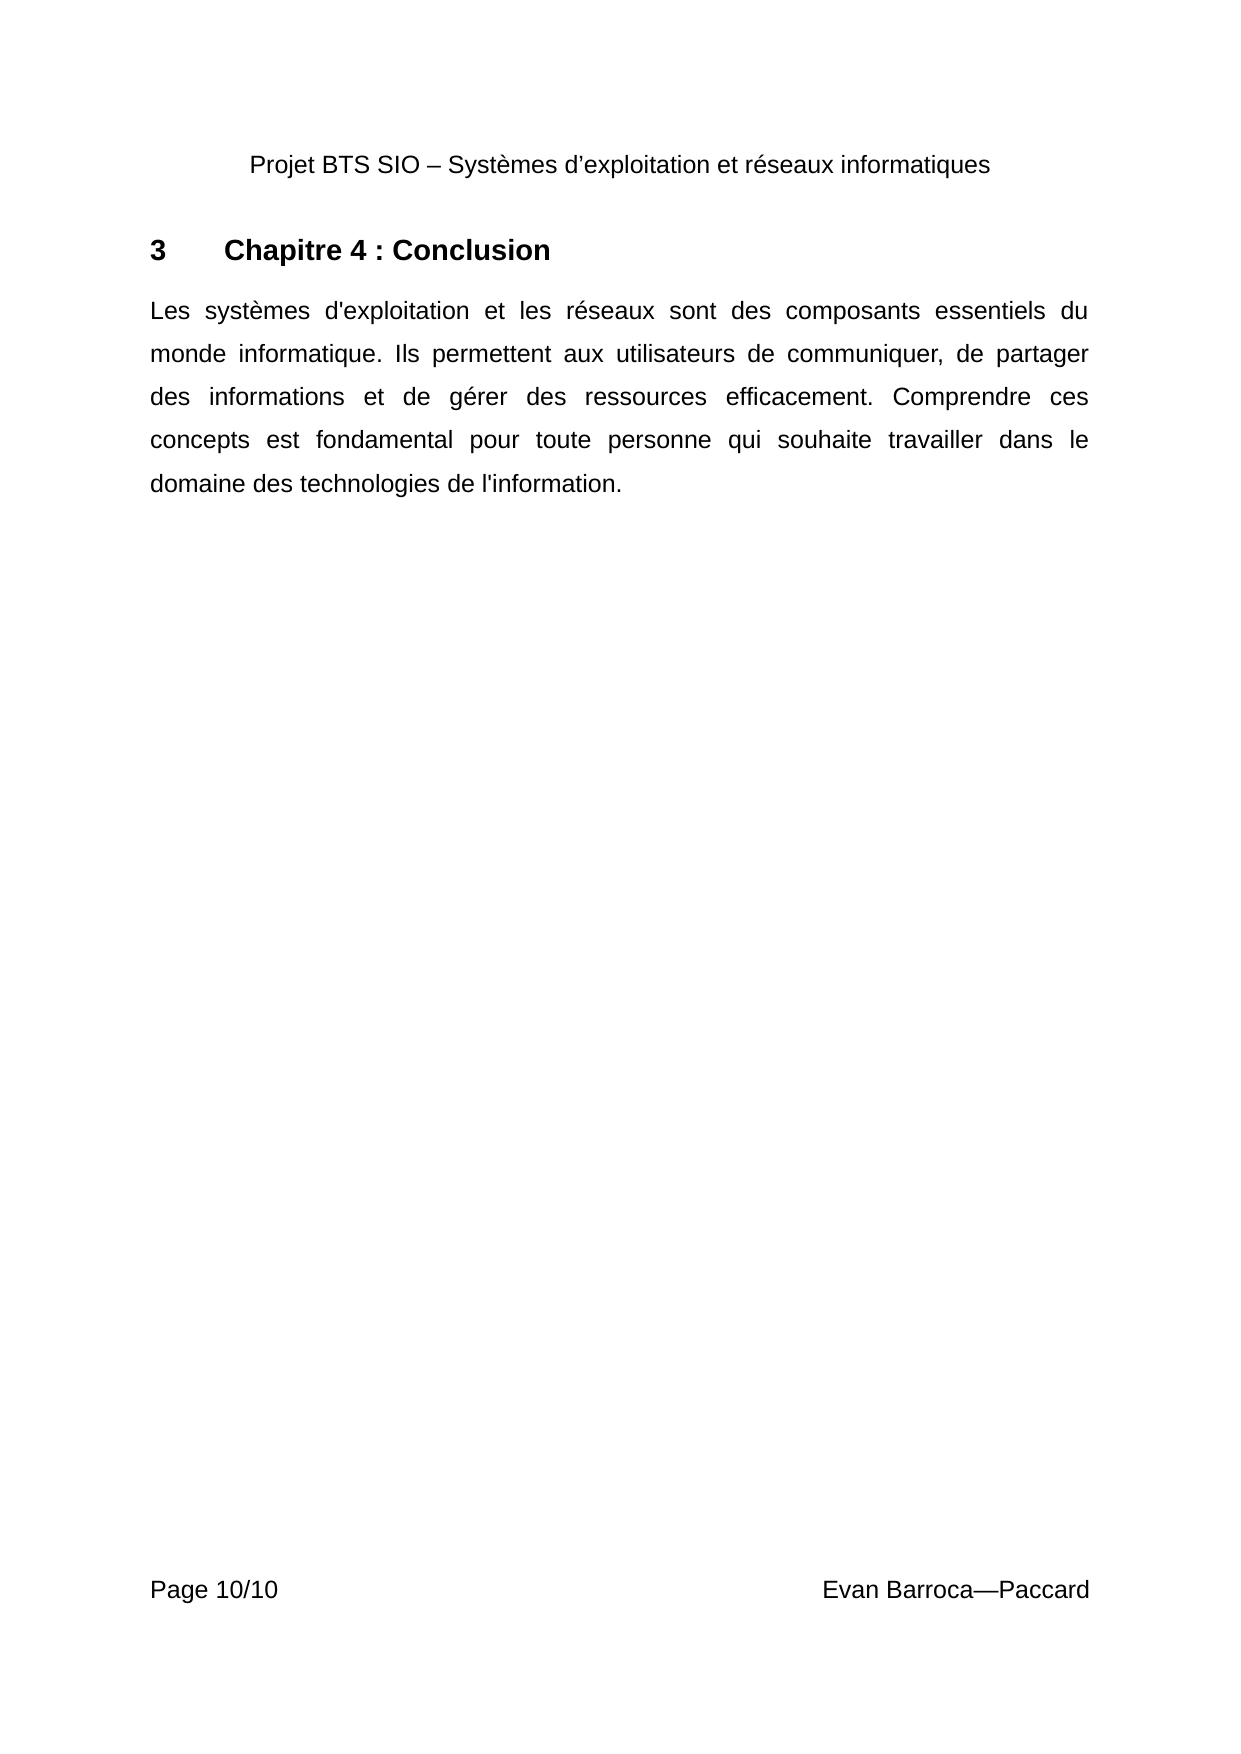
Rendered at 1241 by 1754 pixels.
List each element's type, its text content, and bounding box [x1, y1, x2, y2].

text Les systèmes d'exploitation et les réseaux sont des composants essentiels du monde informatique. Ils permettent aux utilisateurs de communiquer, de partager des informations et de gérer des ressources efficacement. Comprendre ces concepts est fondamental pour toute personne qui souhaite travailler dans le domaine des technologies de l'information. [150, 296, 1091, 497]
subtitle Chapitre 4 : Conclusion [150, 233, 1091, 267]
